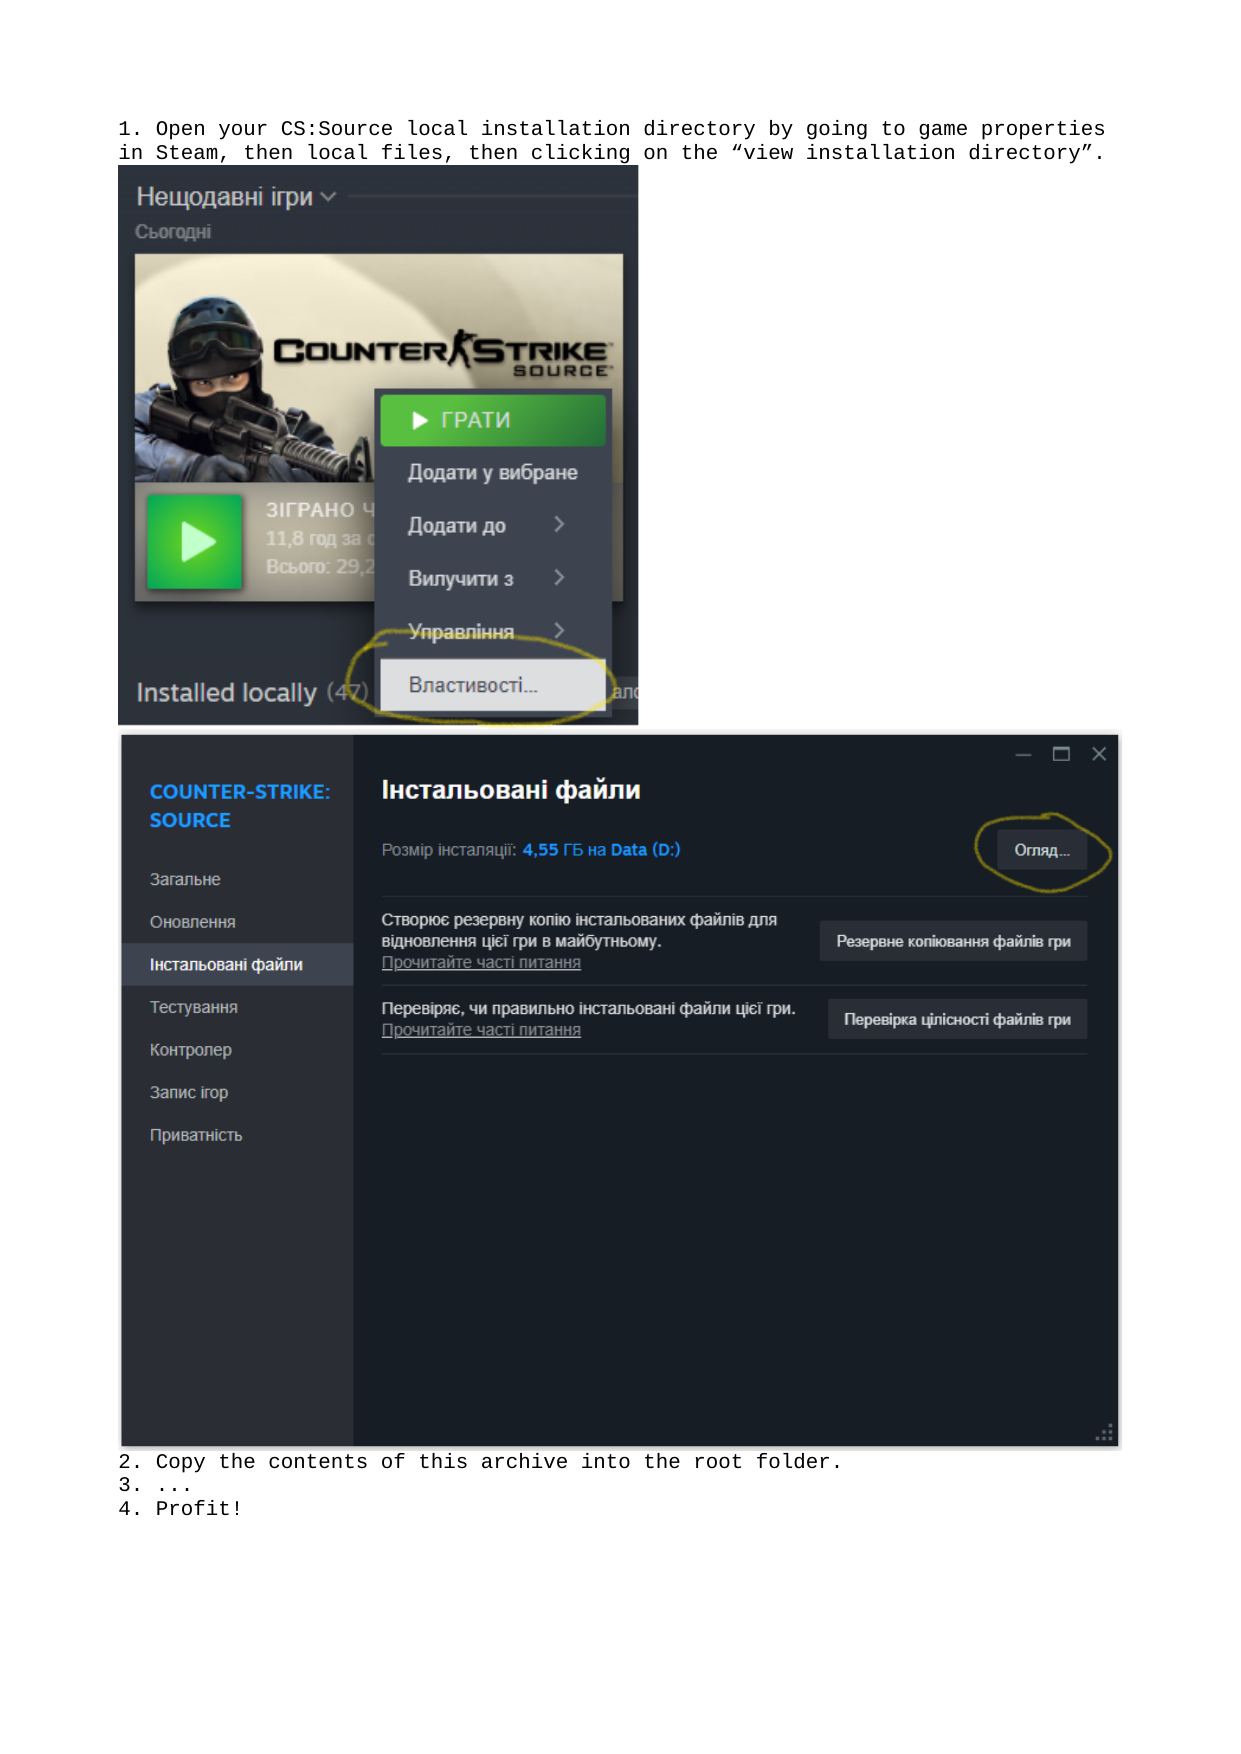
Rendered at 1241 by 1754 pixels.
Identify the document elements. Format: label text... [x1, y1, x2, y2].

picture [118, 165, 1123, 1451]
text 1. Open your CS:Source local installation directory by going to game properties in Steam, then local files, then clicking on the “view installation directory”. [118, 118, 1122, 165]
text 2. Copy the contents of this archive into the root folder. [118, 1451, 1122, 1474]
text 4. Profit! [118, 1498, 1122, 1522]
text 3. ... [118, 1474, 1122, 1498]
